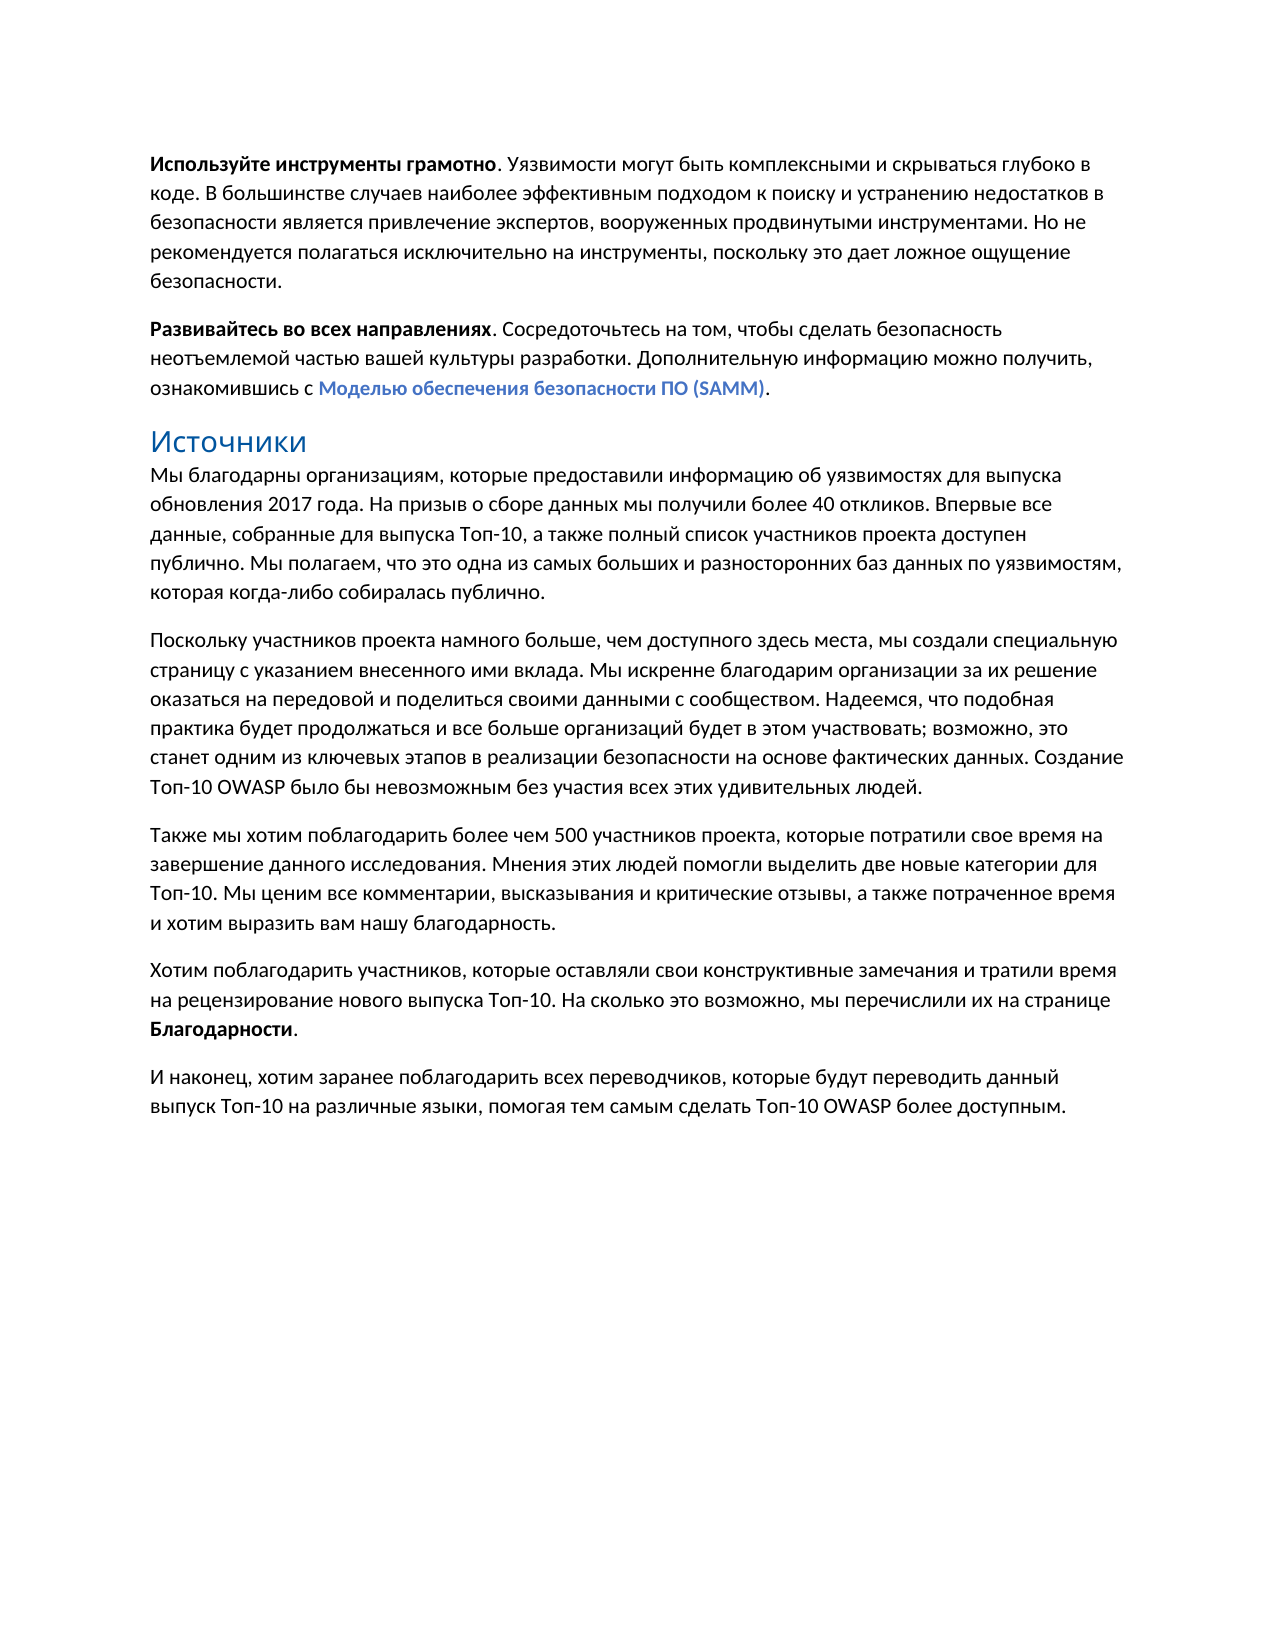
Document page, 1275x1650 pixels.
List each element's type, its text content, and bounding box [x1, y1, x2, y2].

text Мы благодарны организациям, которые предоставили информацию об уязвимостях для выпуска обновления 2017 года. На призыв о сборе данных мы получили более 40 откликов. Впервые все данные, собранные для выпуска Топ-10, а также полный список участников проекта доступен публично. Мы полагаем, что это одна из самых больших и разносторонних баз данных по уязвимостям, которая когда-либо собиралась публично. [150, 461, 1125, 605]
text Хотим поблагодарить участников, которые оставляли свои конструктивные замечания и тратили время на рецензирование нового выпуска Топ-10. На сколько это возможно, мы перечислили их на странице Благодарности. [150, 957, 1125, 1042]
text И наконец, хотим заранее поблагодарить всех переводчиков, которые будут переводить данный выпуск Топ-10 на различные языки, помогая тем самым сделать Топ-10 OWASP более доступным. [150, 1063, 1125, 1119]
text Также мы хотим поблагодарить более чем 500 участников проекта, которые потратили свое время на завершение данного исследования. Мнения этих людей помогли выделить две новые категории для Топ-10. Мы ценим все комментарии, высказывания и критические отзывы, а также потраченное время и хотим выразить вам нашу благодарность. [150, 821, 1125, 935]
subtitle Источники [150, 422, 1125, 461]
text Используйте инструменты грамотно. Уязвимости могут быть комплексными и скрываться глубоко в коде. В большинстве случаев наиболее эффективным подходом к поиску и устранению недостатков в безопасности является привлечение экспертов, вооруженных продвинутыми инструментами. Но не рекомендуется полагаться исключительно на инструменты, поскольку это дает ложное ощущение безопасности. [150, 150, 1125, 294]
text Развивайтесь во всех направлениях. Сосредоточьтесь на том, чтобы сделать безопасность неотъемлемой частью вашей культуры разработки. Дополнительную информацию можно получить, ознакомившись с Моделью обеспечения безопасности ПО (SAMM). [150, 315, 1125, 400]
text Поскольку участников проекта намного больше, чем доступного здесь места, мы создали специальную страницу с указанием внесенного ими вклада. Мы искренне благодарим организации за их решение оказаться на передовой и поделиться своими данными с сообществом. Надеемся, что подобная практика будет продолжаться и все больше организаций будет в этом участвовать; возможно, это станет одним из ключевых этапов в реализации безопасности на основе фактических данных. Создание Топ-10 OWASP было бы невозможным без участия всех этих удивительных людей. [150, 626, 1125, 799]
